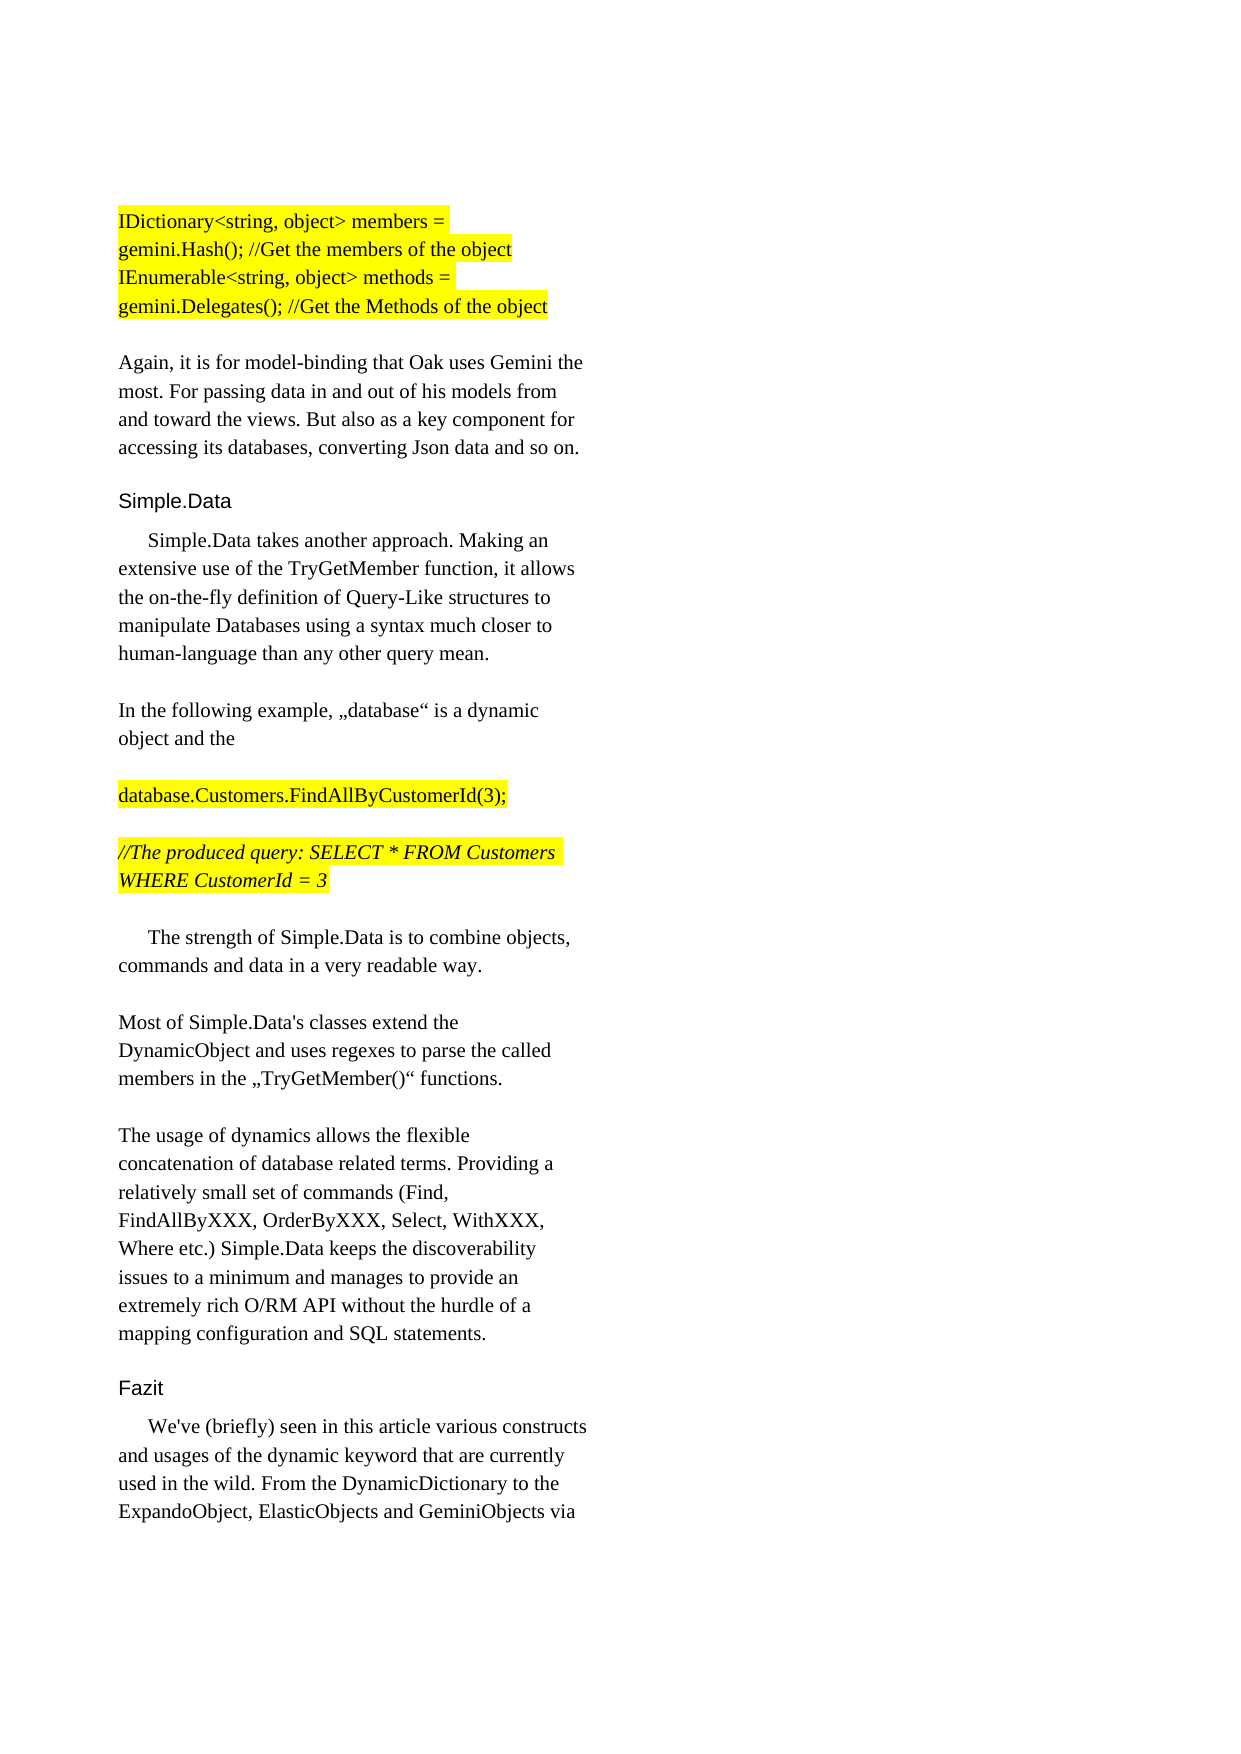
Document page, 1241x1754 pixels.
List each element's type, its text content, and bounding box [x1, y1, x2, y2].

text Simple.Data [118, 490, 591, 513]
text The usage of dynamics allows the flexible concatenation of database related terms. Providing a relatively small set of commands (Find, FindAllByXXX, OrderByXXX, Select, WithXXX, Where etc.) Simple.Data keeps the discoverability issues to a minimum and manages to provide an extremely rich O/RM API without the hurdle of a mapping configuration and SQL statements. [118, 1120, 591, 1347]
text Fazit [118, 1376, 591, 1399]
text database.Customers.FindAllByCustomerId(3); [118, 780, 591, 808]
text Again, it is for model-binding that Oak uses Gemini the most. For passing data in and out of his models from and toward the views. But also as a key component for accessing its databases, converting Json data and so on. [118, 347, 591, 460]
text In the following example, „database“ is a dynamic object and the [118, 695, 591, 752]
text We've (briefly) seen in this article various constructs and usages of the dynamic keyword that are currently used in the wild. From the DynamicDictionary to the ExpandoObject, ElasticObjects and GeminiObjects via [118, 1411, 591, 1524]
text Simple.Data takes another approach. Making an extensive use of the TryGetMember function, it allows the on-the-fly definition of Query-Like structures to manipulate Databases using a syntax much closer to human-language than any other query mean. [118, 525, 591, 667]
text The strength of Simple.Data is to combine objects, commands and data in a very readable way. [118, 922, 591, 978]
text IDictionary<string, object> members = gemini.Hash(); //Get the members of the object [118, 205, 591, 262]
text //The produced query: SELECT * FROM Customers WHERE CustomerId = 3 [118, 837, 591, 893]
text IEnumerable<string, object> methods = gemini.Delegates(); //Get the Methods of the object [118, 262, 591, 319]
text Most of Simple.Data's classes extend the DynamicObject and uses regexes to parse the called members in the „TryGetMember()“ functions. [118, 1007, 591, 1092]
